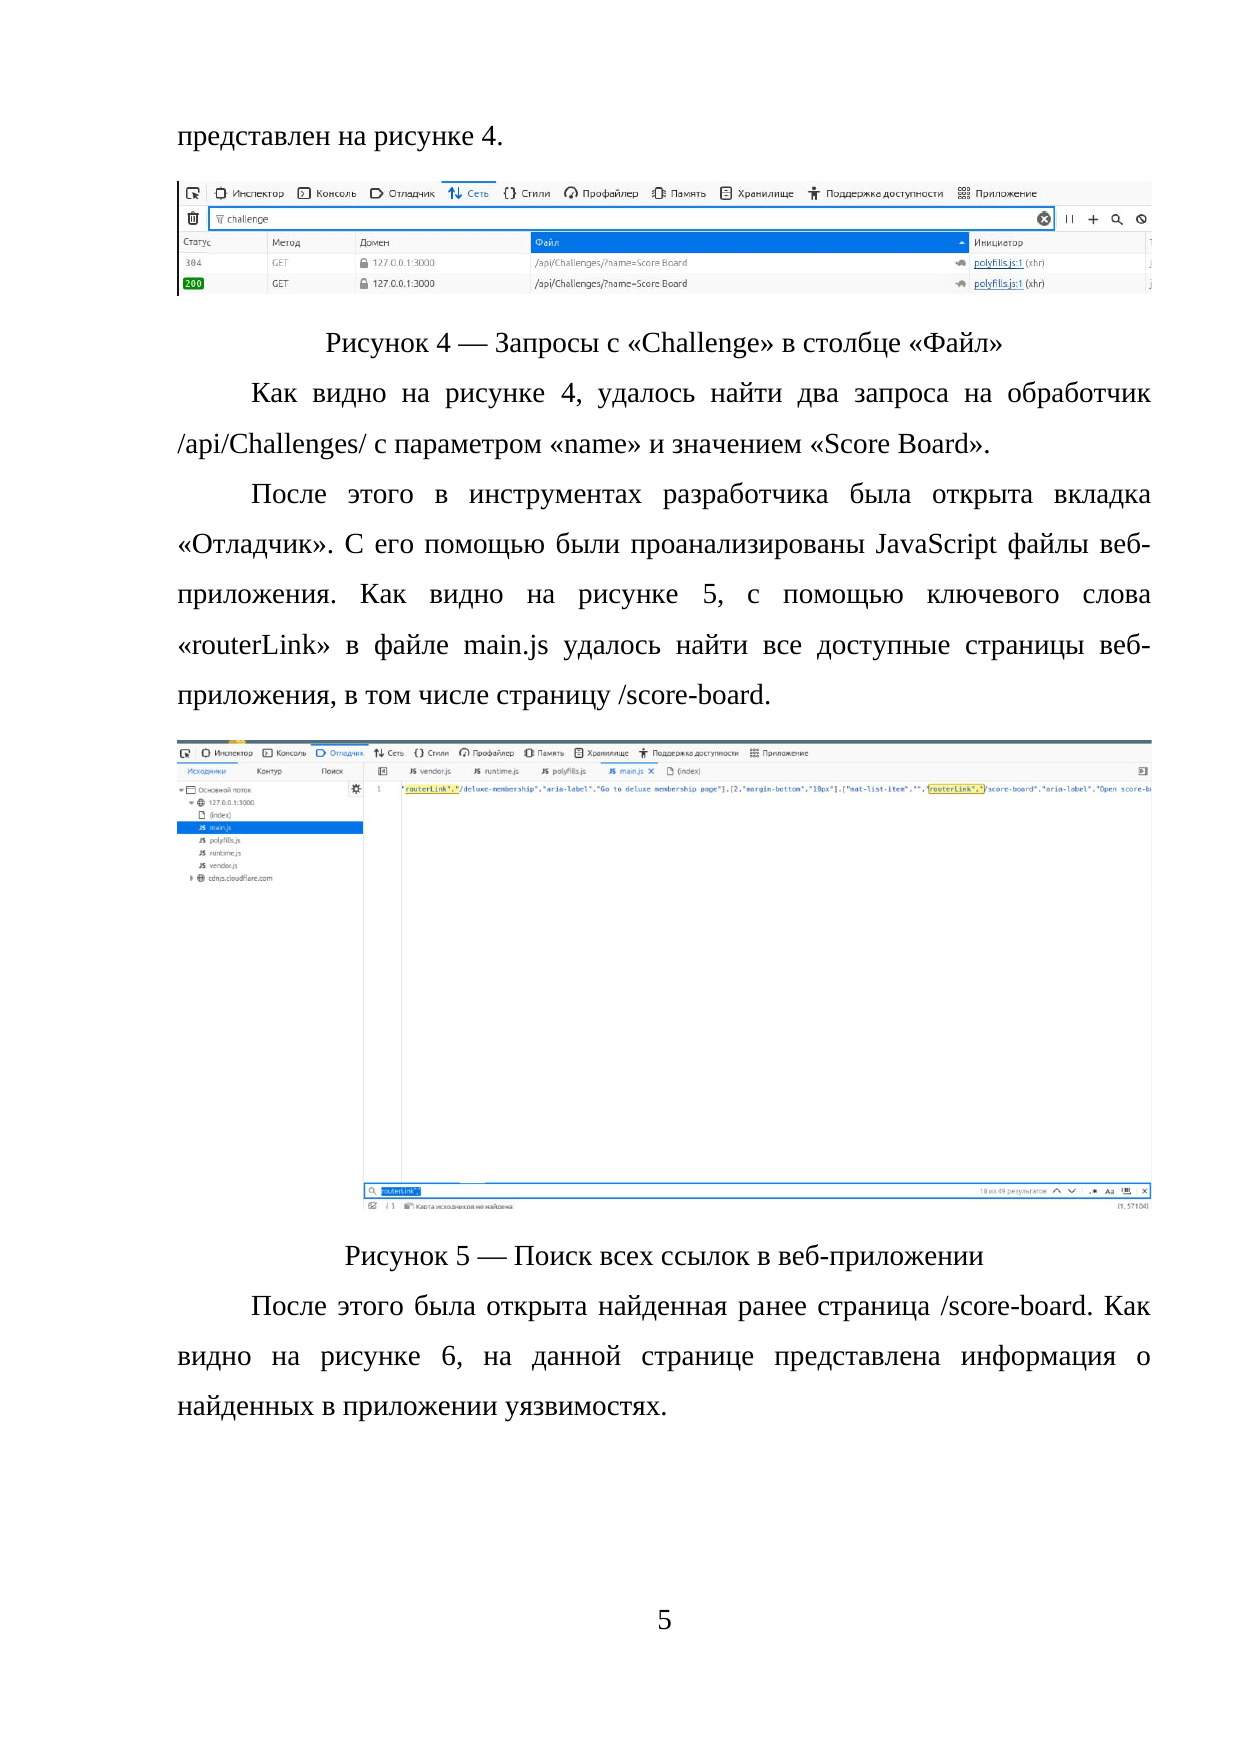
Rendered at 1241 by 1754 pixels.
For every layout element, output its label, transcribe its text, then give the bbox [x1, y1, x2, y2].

text Рисунок 5 — Поиск всех ссылок в веб-приложении [177, 1209, 1152, 1271]
text Как видно на рисунке 4, удалось найти два запроса на обработчик /api/Challenges/ с параметром «name» и значением «Score Board». [177, 375, 1152, 459]
text После этого была открыта найденная ранее страница /score-board. Как видно на рисунке 6, на данной странице представлена информация о найденных в приложении уязвимостях. [177, 1288, 1152, 1422]
text После этого в инструментах разработчика была открыта вкладка «Отладчик». С его помощью были проанализированы JavaScript файлы веб-приложения. Как видно на рисунке 5, с помощью ключевого слова «routerLink» в файле main.js удалось найти все доступные страницы веб-приложения, в том числе страницу /score-board. [177, 476, 1152, 711]
text представлен на рисунке 4. [177, 118, 1152, 152]
picture [177, 181, 1152, 296]
text Рисунок 4 — Запросы с «Challenge» в столбце «Файл» [177, 296, 1152, 359]
picture [177, 740, 1152, 1209]
